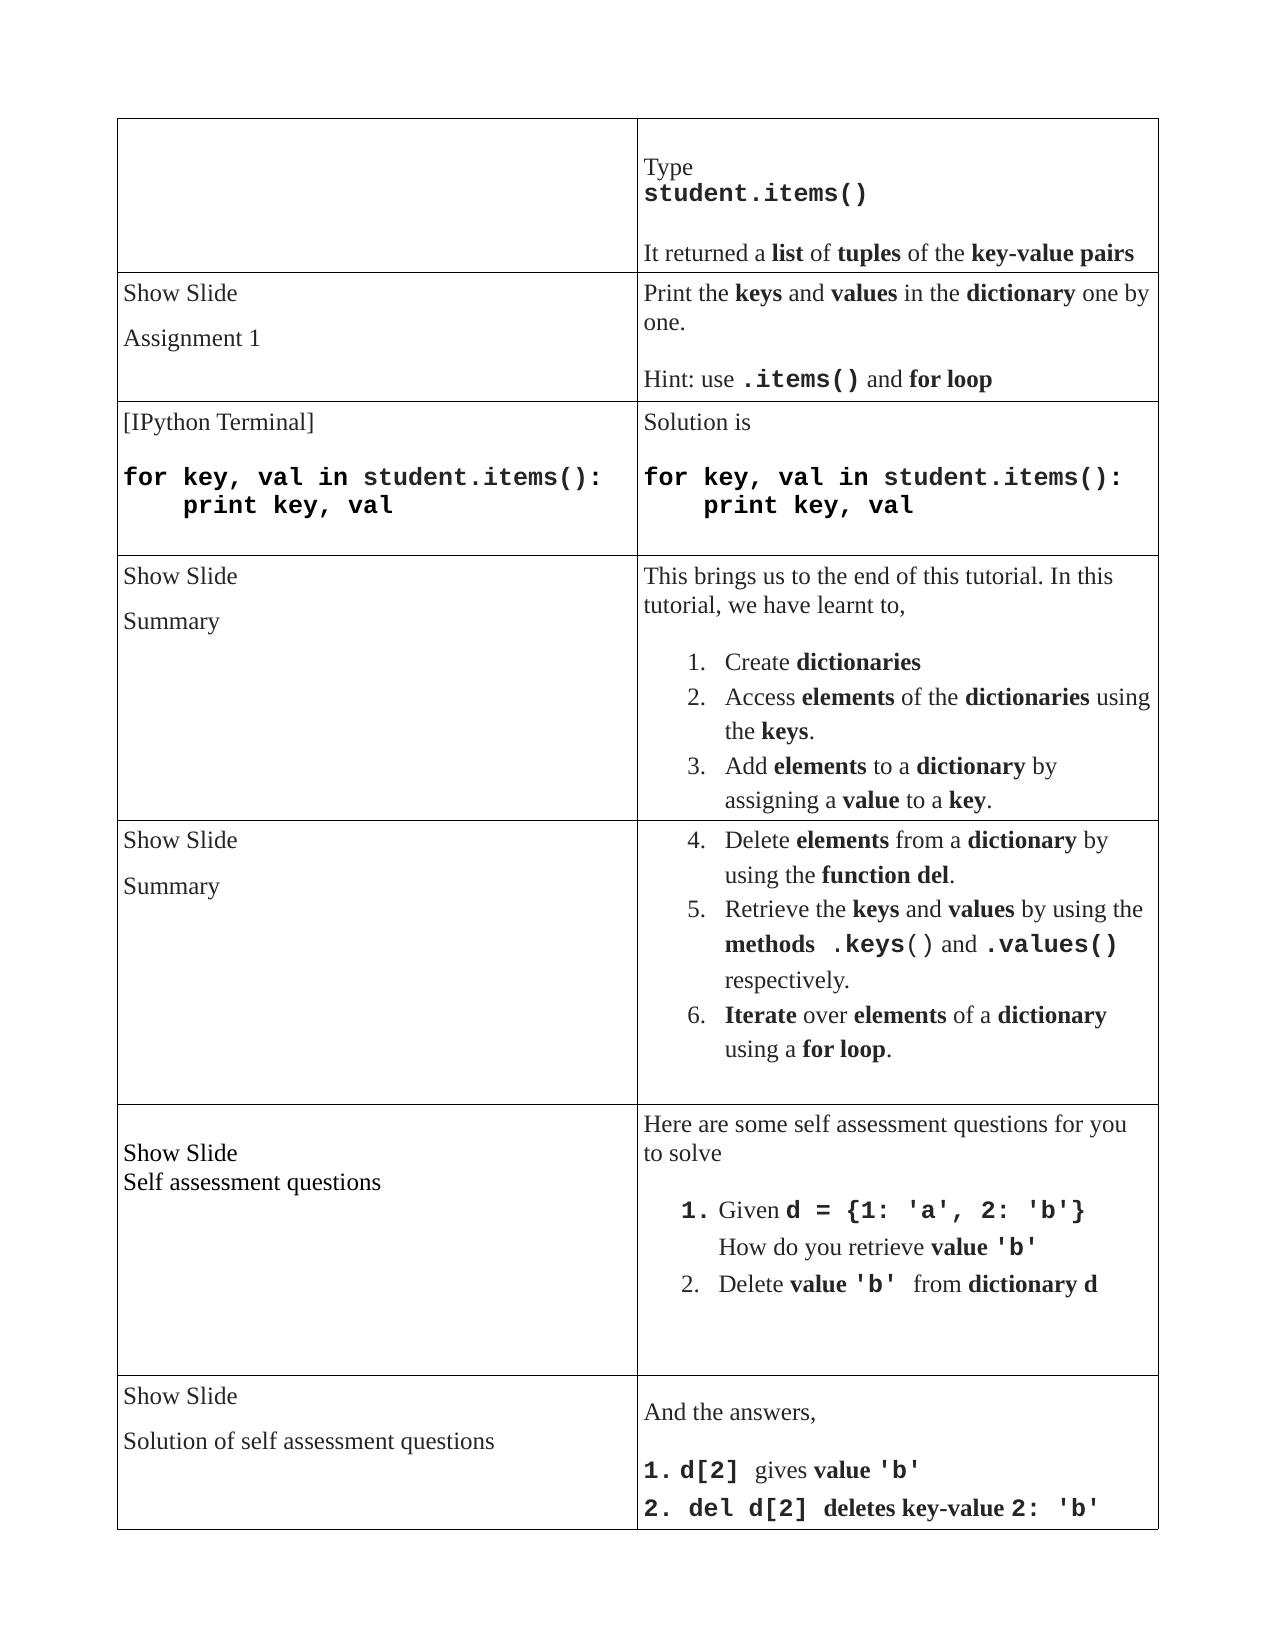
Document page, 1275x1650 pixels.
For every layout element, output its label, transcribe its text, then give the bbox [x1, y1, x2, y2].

table_cell [118, 119, 637, 272]
table_cell Delete elements from a dictionary by using the function del. Retrieve the keys and values by using the methods .keys() and .values() respectively. Iterate over elements of a dictionary using a for loop. [638, 821, 1158, 1103]
table_cell And the answers, d[2] gives value 'b' del d[2] deletes key-value 2: 'b' [638, 1376, 1158, 1529]
table_cell Print the keys and values in the dictionary one by one. Hint: use .items() and for loop [638, 273, 1158, 401]
table_cell Show Slide Summary [118, 556, 637, 820]
table_cell Show Slide Solution of self assessment questions [118, 1376, 637, 1529]
table_cell [IPython Terminal] for key, val in student.items(): print key, val [118, 402, 637, 555]
table_cell Type student.items() It returned a list of tuples of the key-value pairs [638, 119, 1158, 272]
table_cell Show Slide Self assessment questions [118, 1105, 637, 1375]
table_cell Solution is for key, val in student.items(): print key, val [638, 402, 1158, 555]
table_cell Show Slide Summary [118, 821, 637, 1103]
table_cell Show Slide Assignment 1 [118, 273, 637, 401]
table_cell Here are some self assessment questions for you to solve Given d = {1: 'a', 2: 'b'} How do you retrieve value 'b' Delete value 'b' from dictionary d [638, 1105, 1158, 1375]
table_cell This brings us to the end of this tutorial. In this tutorial, we have learnt to, Create dictionaries Access elements of the dictionaries using the keys. Add elements to a dictionary by assigning a value to a key. [638, 556, 1158, 820]
